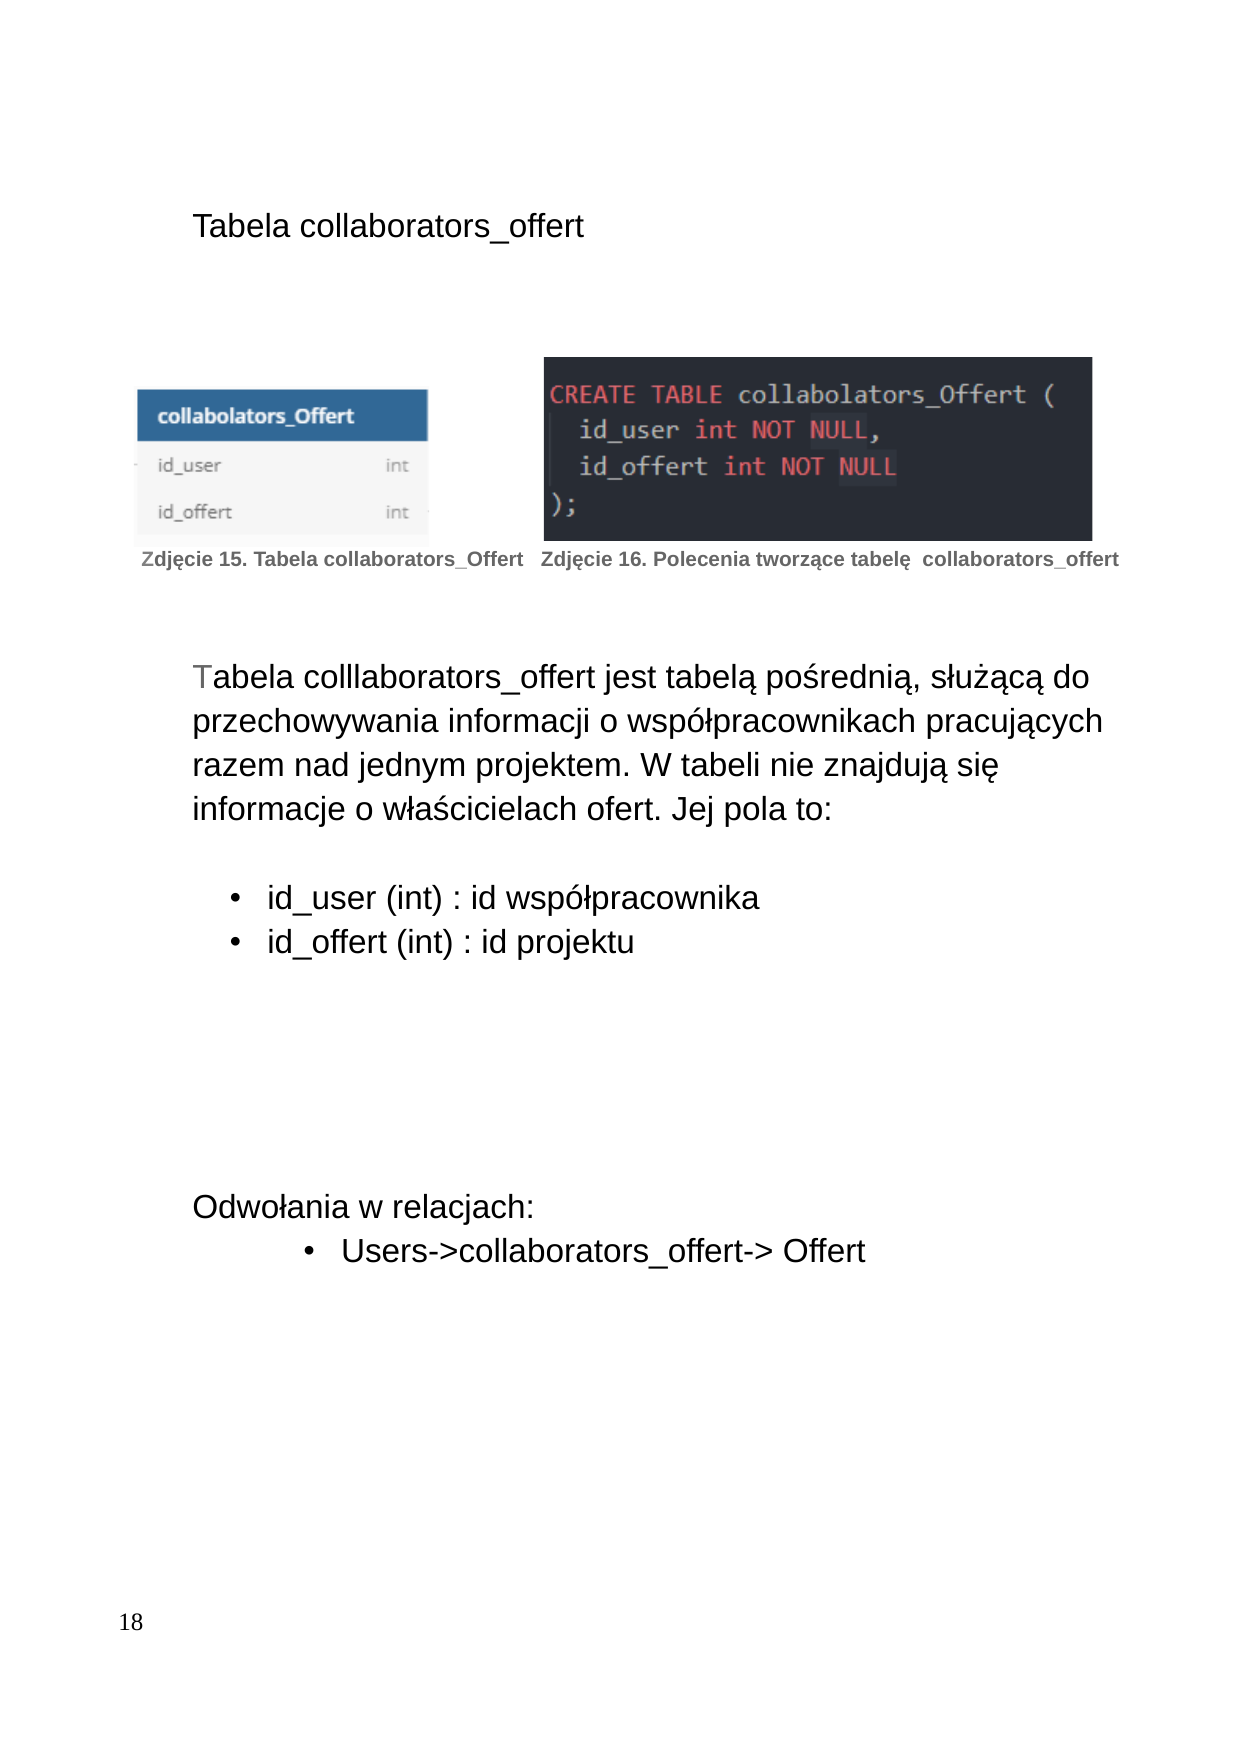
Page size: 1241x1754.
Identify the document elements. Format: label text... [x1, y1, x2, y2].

list id_user (int) : id współpracownika [229, 878, 1122, 916]
text Tabela colllaborators_offert jest tabelą pośrednią, służącą do przechowywania informacji o współpracownikach pracujących razem nad jednym projektem. W tabeli nie znajdują się informacje o właścicielach ofert. Jej pola to: [118, 657, 1122, 828]
list Users->collaborators_offert-> Offert [303, 1231, 1122, 1270]
text Zdjęcie 15. Tabela collaborators_Offert Zdjęcie 16. Polecenia tworzące tabelę collaborators_offert [118, 339, 1122, 571]
list id_offert (int) : id projektu [229, 922, 1122, 961]
text Tabela collaborators_offert [118, 206, 1122, 245]
text Odwołania w relacjach: [118, 1187, 1122, 1226]
